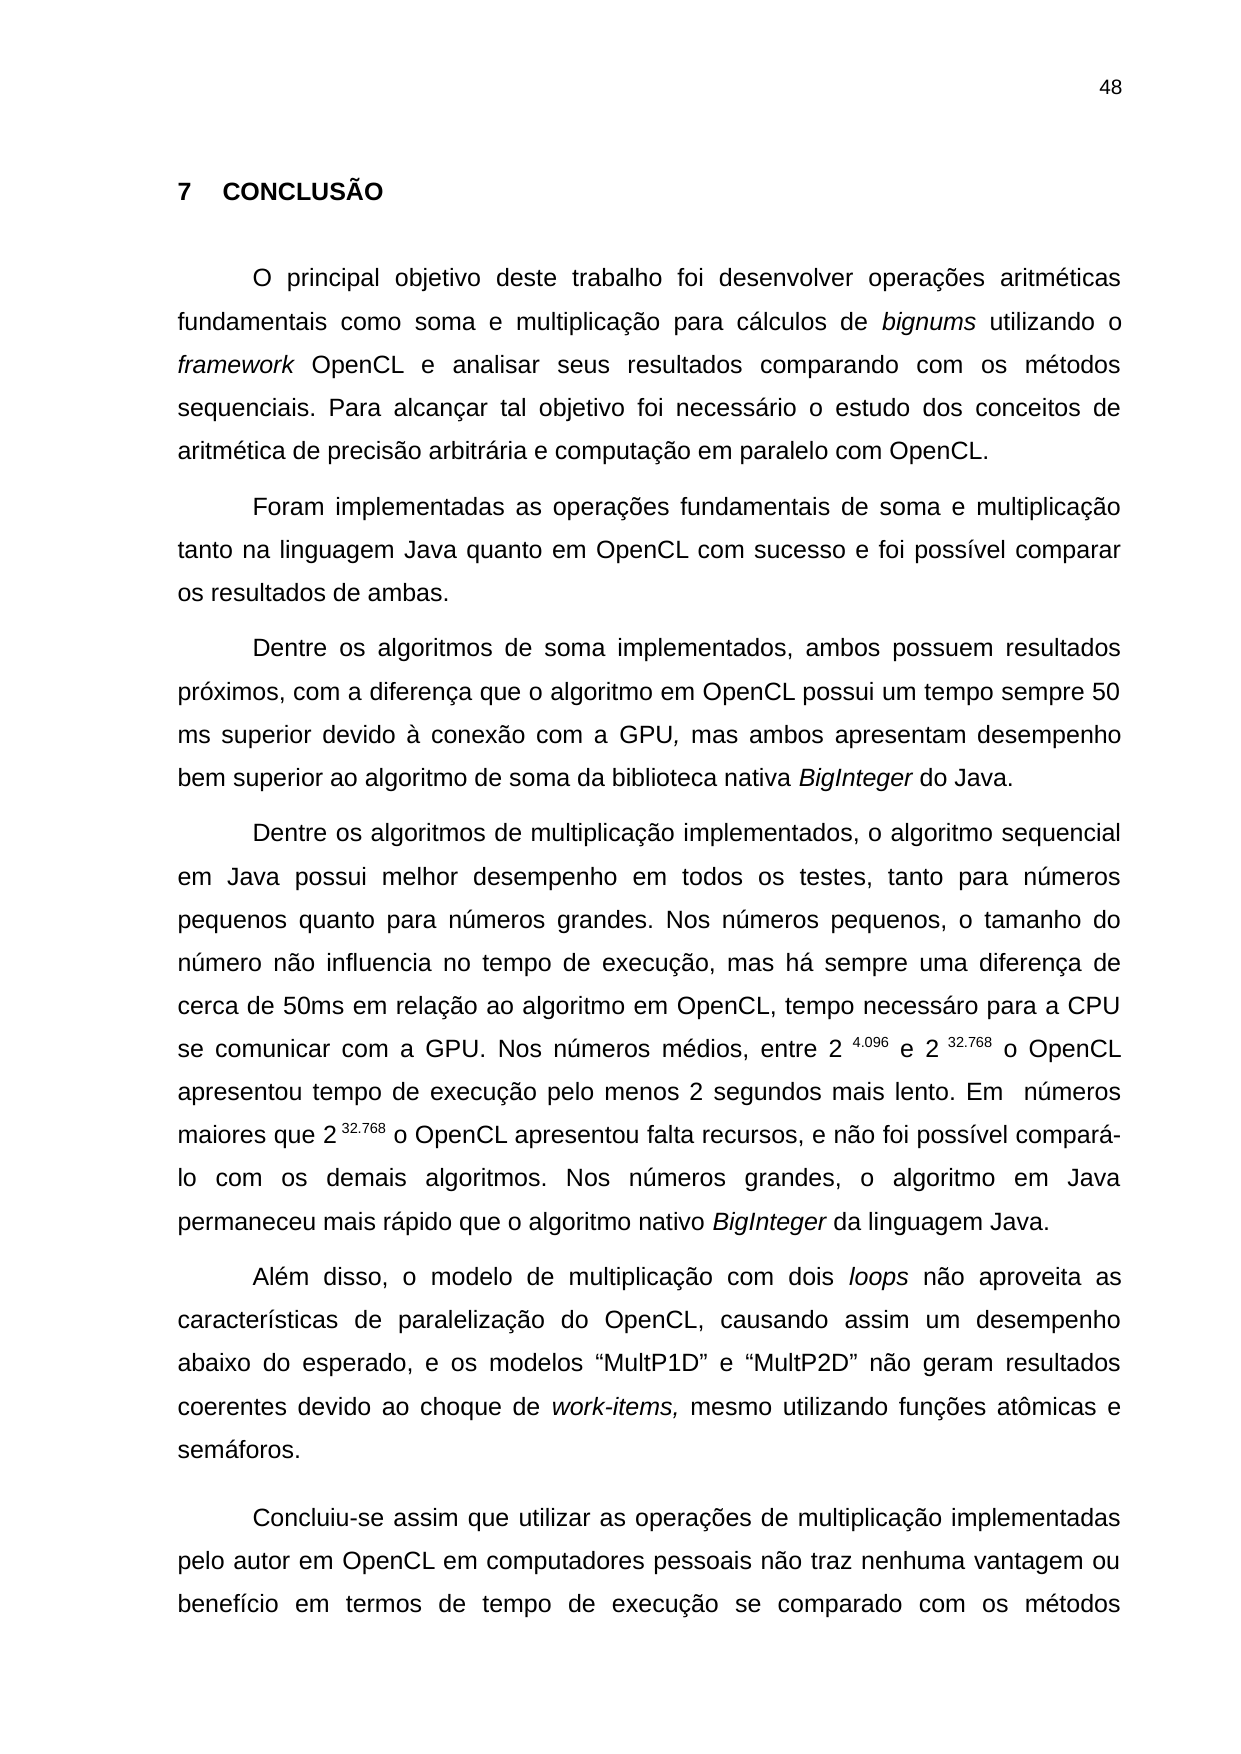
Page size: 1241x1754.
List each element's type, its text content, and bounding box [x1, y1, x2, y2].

subtitle 7 CONCLUSÃO [177, 177, 1122, 206]
text Dentre os algoritmos de soma implementados, ambos possuem resultados próximos, com a diferença que o algoritmo em OpenCL possui um tempo sempre 50 ms superior devido à conexão com a GPU, mas ambos apresentam desempenho bem superior ao algoritmo de soma da biblioteca nativa BigInteger do Java. [177, 633, 1122, 792]
text Foram implementadas as operações fundamentais de soma e multiplicação tanto na linguagem Java quanto em OpenCL com sucesso e foi possível comparar os resultados de ambas. [177, 492, 1122, 607]
text Além disso, o modelo de multiplicação com dois loops não aproveita as características de paralelização do OpenCL, causando assim um desempenho abaixo do esperado, e os modelos “MultP1D” e “MultP2D” não geram resultados coerentes devido ao choque de work-items, mesmo utilizando funções atômicas e semáforos. [177, 1262, 1122, 1463]
text Dentre os algoritmos de multiplicação implementados, o algoritmo sequencial em Java possui melhor desempenho em todos os testes, tanto para números pequenos quanto para números grandes. Nos números pequenos, o tamanho do número não influencia no tempo de execução, mas há sempre uma diferença de cerca de 50ms em relação ao algoritmo em OpenCL, tempo necessáro para a CPU se comunicar com a GPU. Nos números médios, entre 2 4.096 e 2 32.768 o OpenCL apresentou tempo de execução pelo menos 2 segundos mais lento. Em números maiores que 2 32.768 o OpenCL apresentou falta recursos, e não foi possível compará-lo com os demais algoritmos. Nos números grandes, o algoritmo em Java permaneceu mais rápido que o algoritmo nativo BigInteger da linguagem Java. [177, 818, 1122, 1235]
text O principal objetivo deste trabalho foi desenvolver operações aritméticas fundamentais como soma e multiplicação para cálculos de bignums utilizando o framework OpenCL e analisar seus resultados comparando com os métodos sequenciais. Para alcançar tal objetivo foi necessário o estudo dos conceitos de aritmética de precisão arbitrária e computação em paralelo com OpenCL. [177, 263, 1122, 465]
text Concluiu-se assim que utilizar as operações de multiplicação implementadas pelo autor em OpenCL em computadores pessoais não traz nenhuma vantagem ou benefício em termos de tempo de execução se comparado com os métodos [177, 1503, 1122, 1618]
